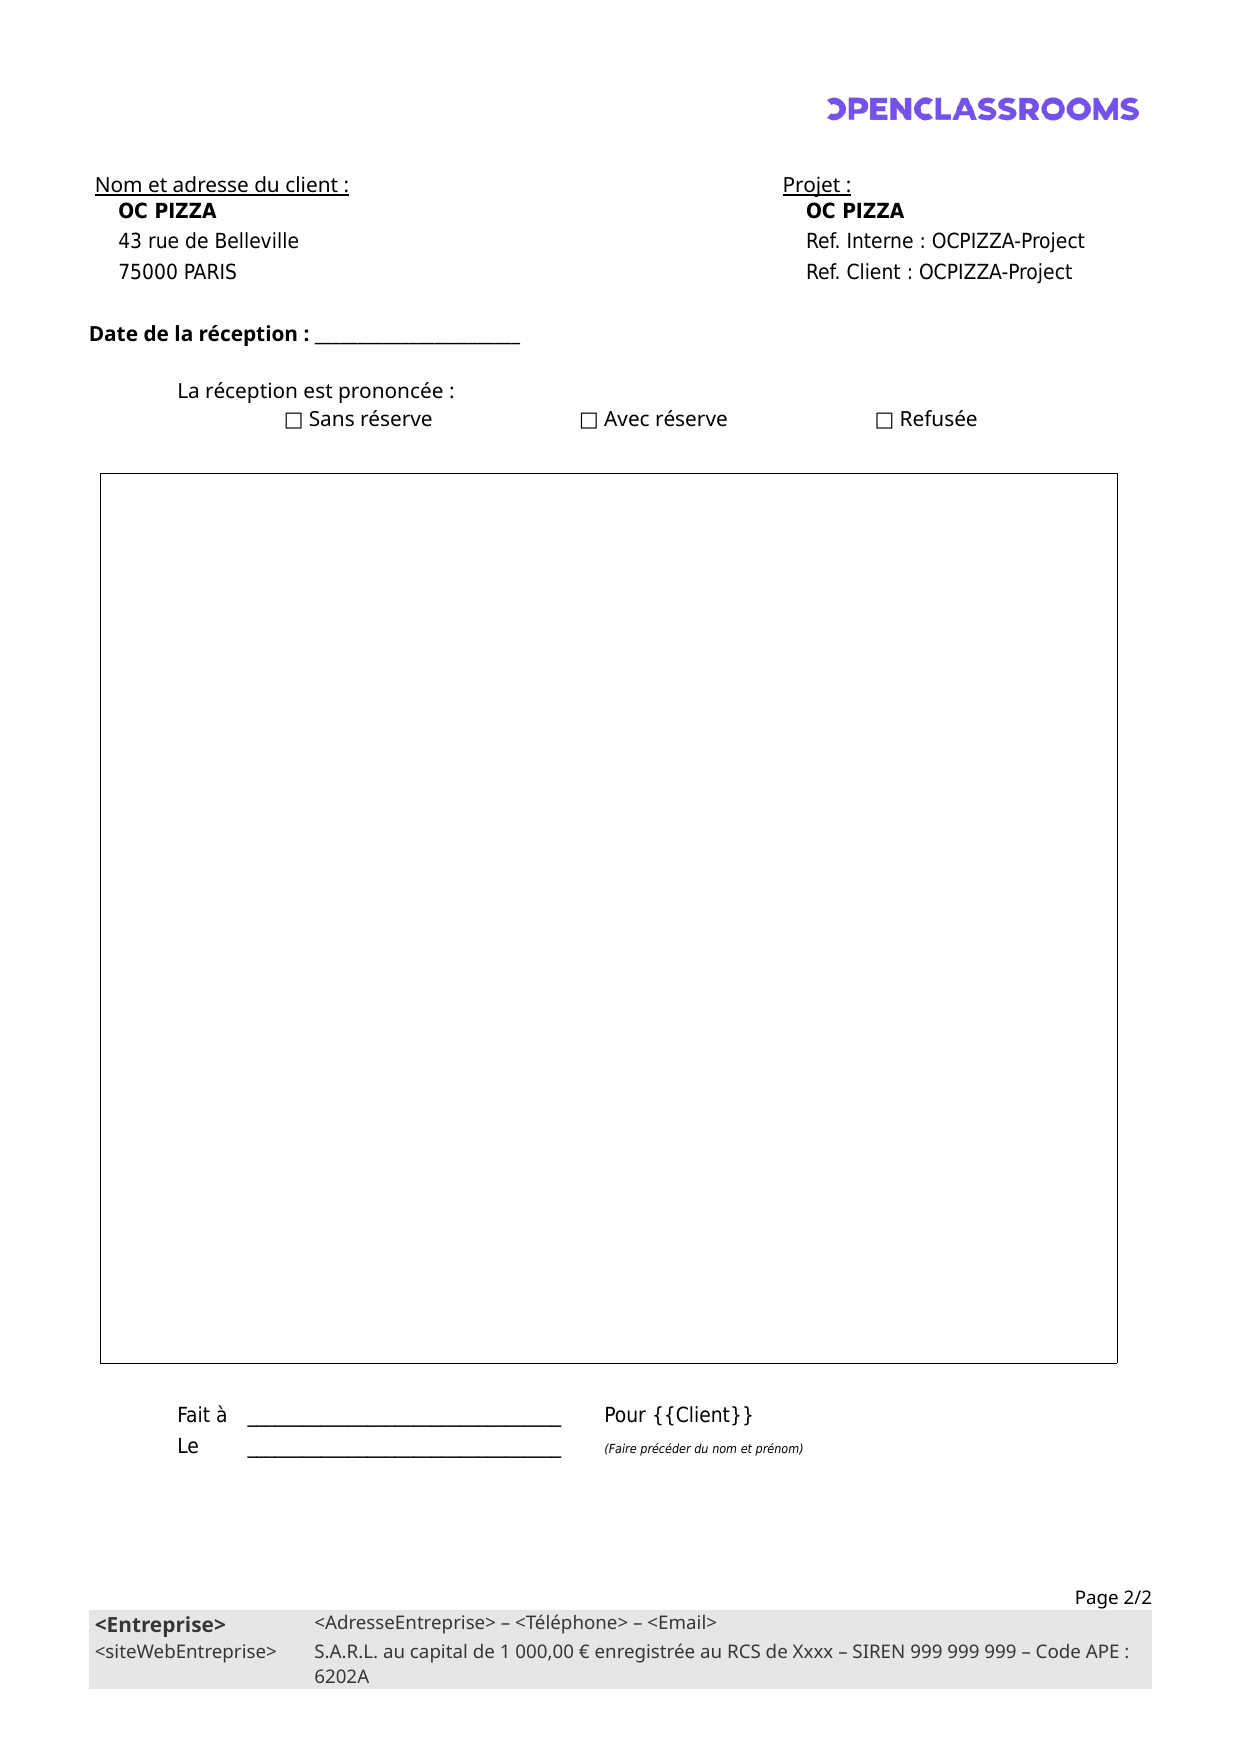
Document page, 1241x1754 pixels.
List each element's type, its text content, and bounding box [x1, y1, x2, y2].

text La réception est prononcée : [177, 376, 1152, 404]
text Fait à Pour {{Client}} [177, 1403, 1152, 1428]
text Date de la réception : ________________________ [88, 319, 1152, 347]
picture [816, 88, 1151, 131]
text Le (Faire précéder du nom et prénom) [177, 1434, 1152, 1458]
text □ Sans réserve □ Avec réserve □ Refusée [283, 404, 1152, 433]
